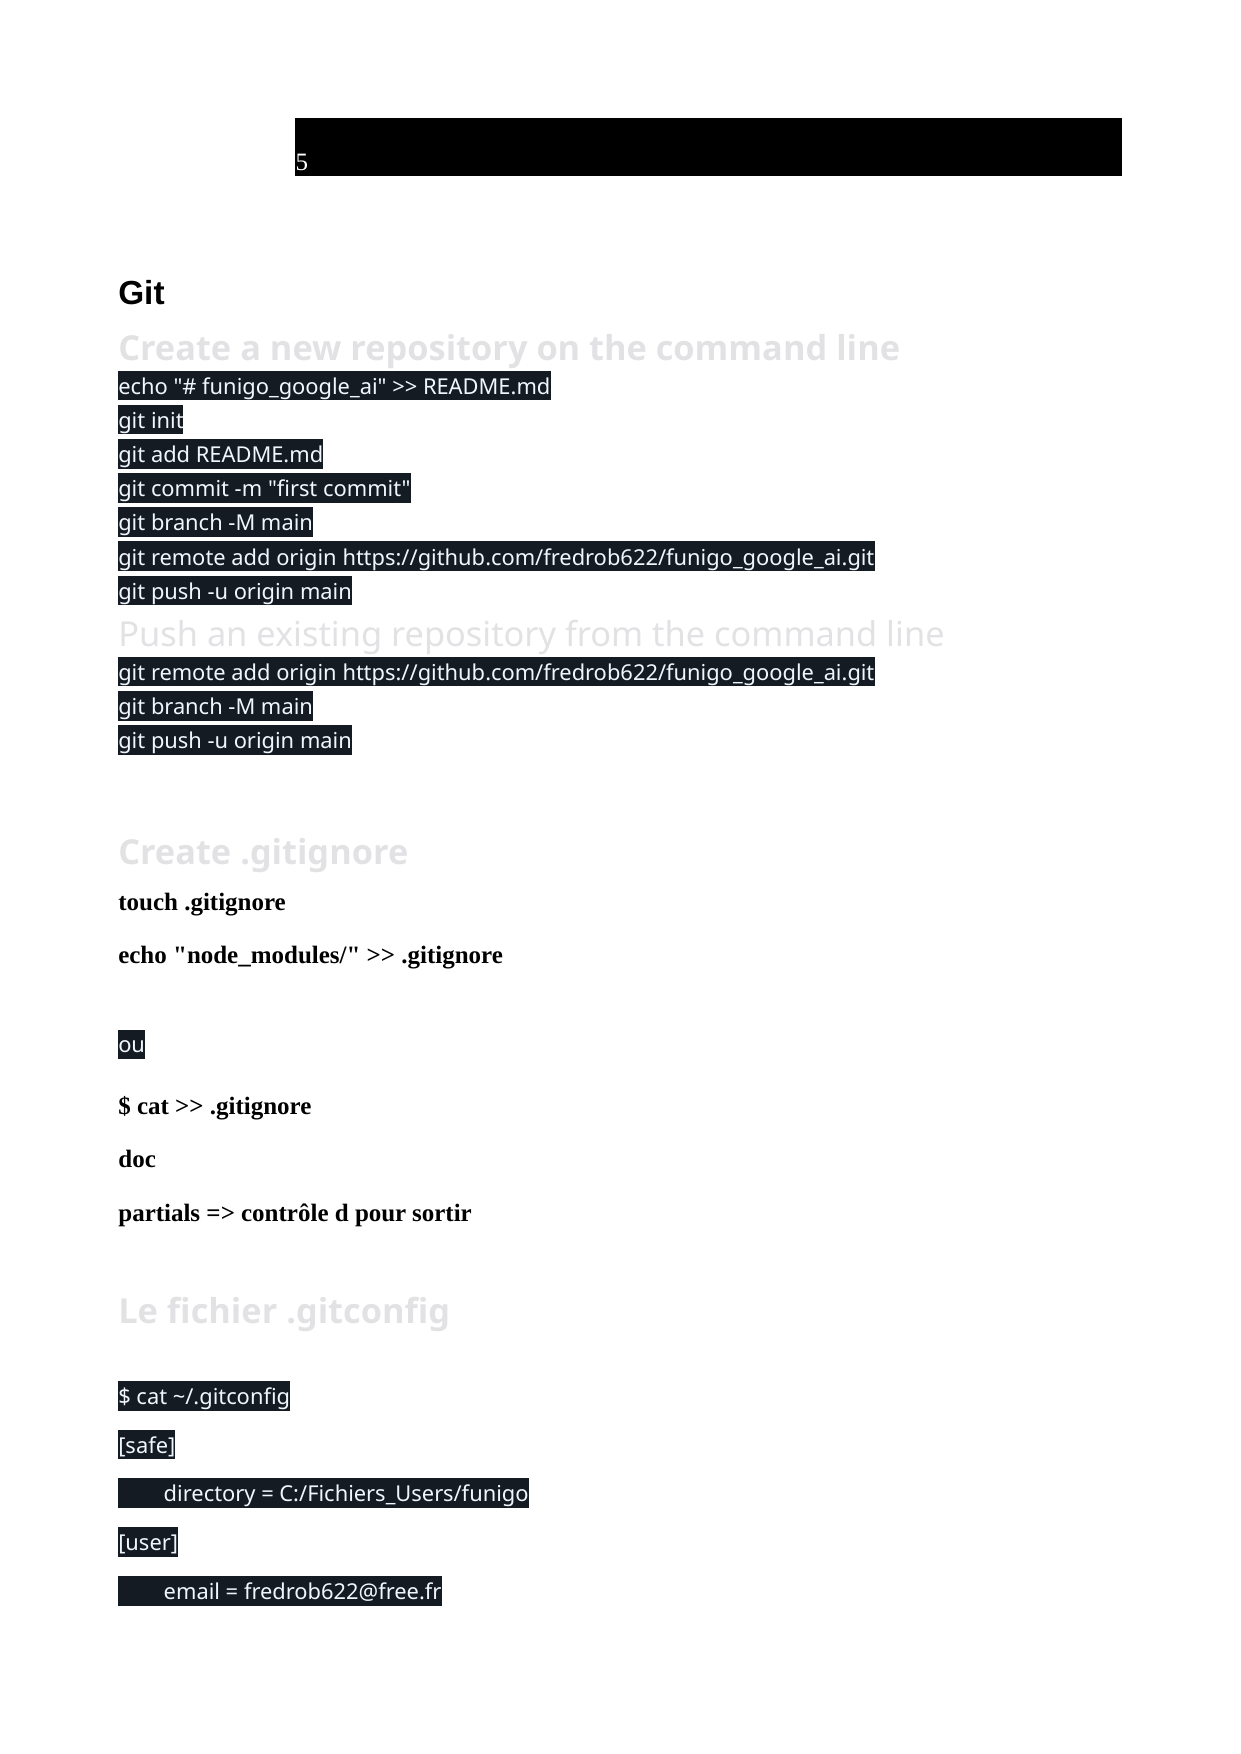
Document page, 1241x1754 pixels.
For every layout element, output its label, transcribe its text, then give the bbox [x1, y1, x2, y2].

text git branch -M main [118, 507, 1122, 537]
subtitle echo "node_modules/" >> .gitignore [118, 941, 1122, 969]
text git branch -M main [118, 691, 1122, 721]
subtitle $ cat >> .gitignore [118, 1091, 1122, 1119]
text directory = C:/Fichiers_Users/funigo [118, 1478, 1122, 1508]
text git commit -m "first commit" [118, 473, 1122, 503]
text git add README.md [118, 439, 1122, 469]
subtitle Push an existing repository from the command line [118, 610, 1122, 657]
text email = fredrob622@free.fr [118, 1576, 1122, 1606]
subtitle Create .gitignore [118, 827, 1122, 874]
text echo "# funigo_google_ai" >> README.md [118, 371, 1122, 400]
text git remote add origin https://github.com/fredrob622/funigo_google_ai.git [118, 541, 1122, 571]
subtitle Git [118, 273, 1122, 311]
text git remote add origin https://github.com/fredrob622/funigo_google_ai.git [118, 657, 1122, 686]
text $ cat ~/.gitconfig [118, 1381, 1122, 1411]
text git init [118, 405, 1122, 434]
subtitle Le fichier .gitconfig [118, 1286, 1122, 1333]
subtitle doc [118, 1144, 1122, 1173]
text git push -u origin main [118, 576, 1122, 605]
text [user] [118, 1527, 1122, 1557]
text ou [118, 1029, 1122, 1059]
text [safe] [118, 1429, 1122, 1459]
subtitle partials => contrôle d pour sortir [118, 1198, 1122, 1227]
subtitle Create a new repository on the command line [118, 324, 1122, 371]
subtitle touch .gitignore [118, 887, 1122, 916]
text git push -u origin main [118, 725, 1122, 755]
